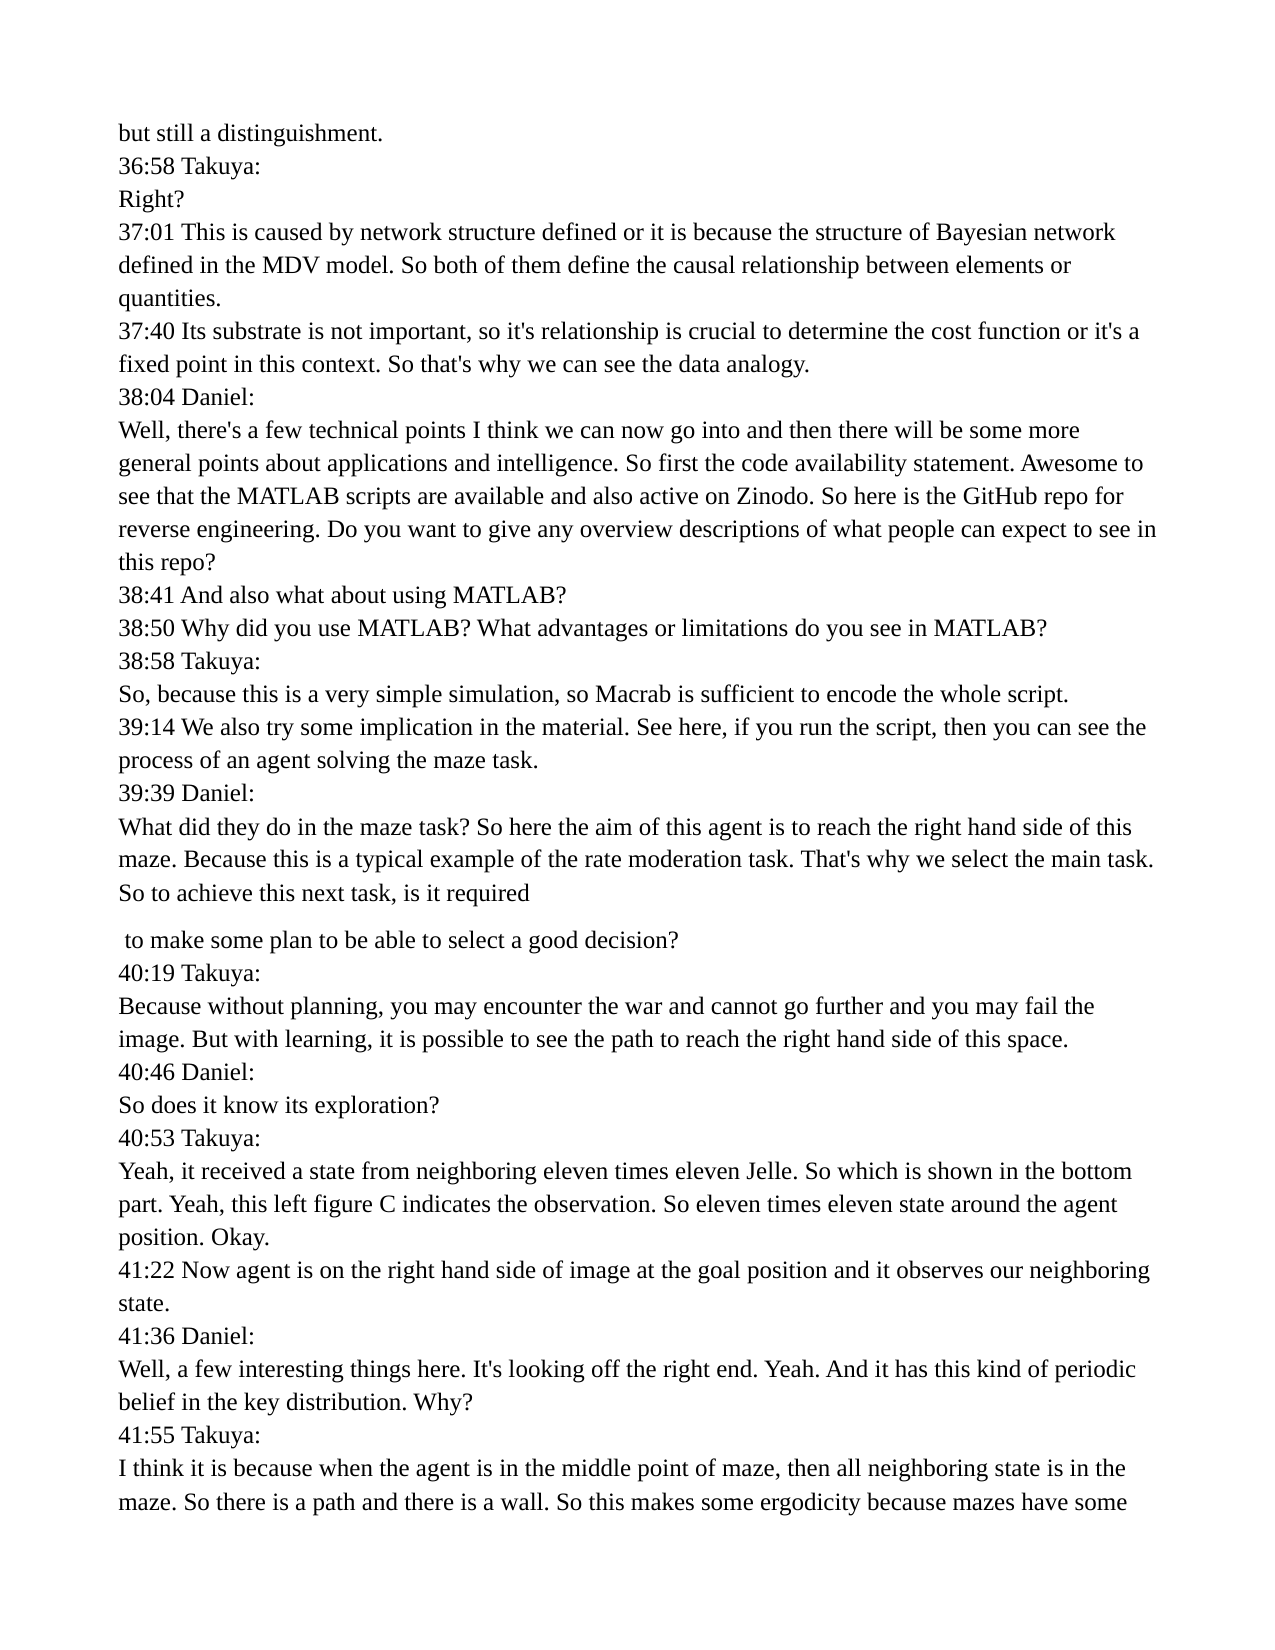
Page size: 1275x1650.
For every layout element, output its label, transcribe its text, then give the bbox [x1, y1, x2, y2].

text but still a distinguishment. 36:58 Takuya: Right? 37:01 This is caused by network structure defined or it is because the structure of Bayesian network defined in the MDV model. So both of them define the causal relationship between elements or quantities. 37:40 Its substrate is not important, so it's relationship is crucial to determine the cost function or it's a fixed point in this context. So that's why we can see the data analogy. 38:04 Daniel: Well, there's a few technical points I think we can now go into and then there will be some more general points about applications and intelligence. So first the code availability statement. Awesome to see that the MATLAB scripts are available and also active on Zinodo. So here is the GitHub repo for reverse engineering. Do you want to give any overview descriptions of what people can expect to see in this repo? 38:41 And also what about using MATLAB? 38:50 Why did you use MATLAB? What advantages or limitations do you see in MATLAB? 38:58 Takuya: So, because this is a very simple simulation, so Macrab is sufficient to encode the whole script. 39:14 We also try some implication in the material. See here, if you run the script, then you can see the process of an agent solving the maze task. 39:39 Daniel: What did they do in the maze task? So here the aim of this agent is to reach the right hand side of this maze. Because this is a typical example of the rate moderation task. That's why we select the main task. So to achieve this next task, is it required [118, 118, 1157, 906]
text to make some plan to be able to select a good decision? 40:19 Takuya: Because without planning, you may encounter the war and cannot go further and you may fail the image. But with learning, it is possible to see the path to reach the right hand side of this space. 40:46 Daniel: So does it know its exploration? 40:53 Takuya: Yeah, it received a state from neighboring eleven times eleven Jelle. So which is shown in the bottom part. Yeah, this left figure C indicates the observation. So eleven times eleven state around the agent position. Okay. 41:22 Now agent is on the right hand side of image at the goal position and it observes our neighboring state. 41:36 Daniel: Well, a few interesting things here. It's looking off the right end. Yeah. And it has this kind of periodic belief in the key distribution. Why? 41:55 Takuya: I think it is because when the agent is in the middle point of maze, then all neighboring state is in the maze. So there is a path and there is a wall. So this makes some ergodicity because mazes have some [118, 925, 1157, 1515]
